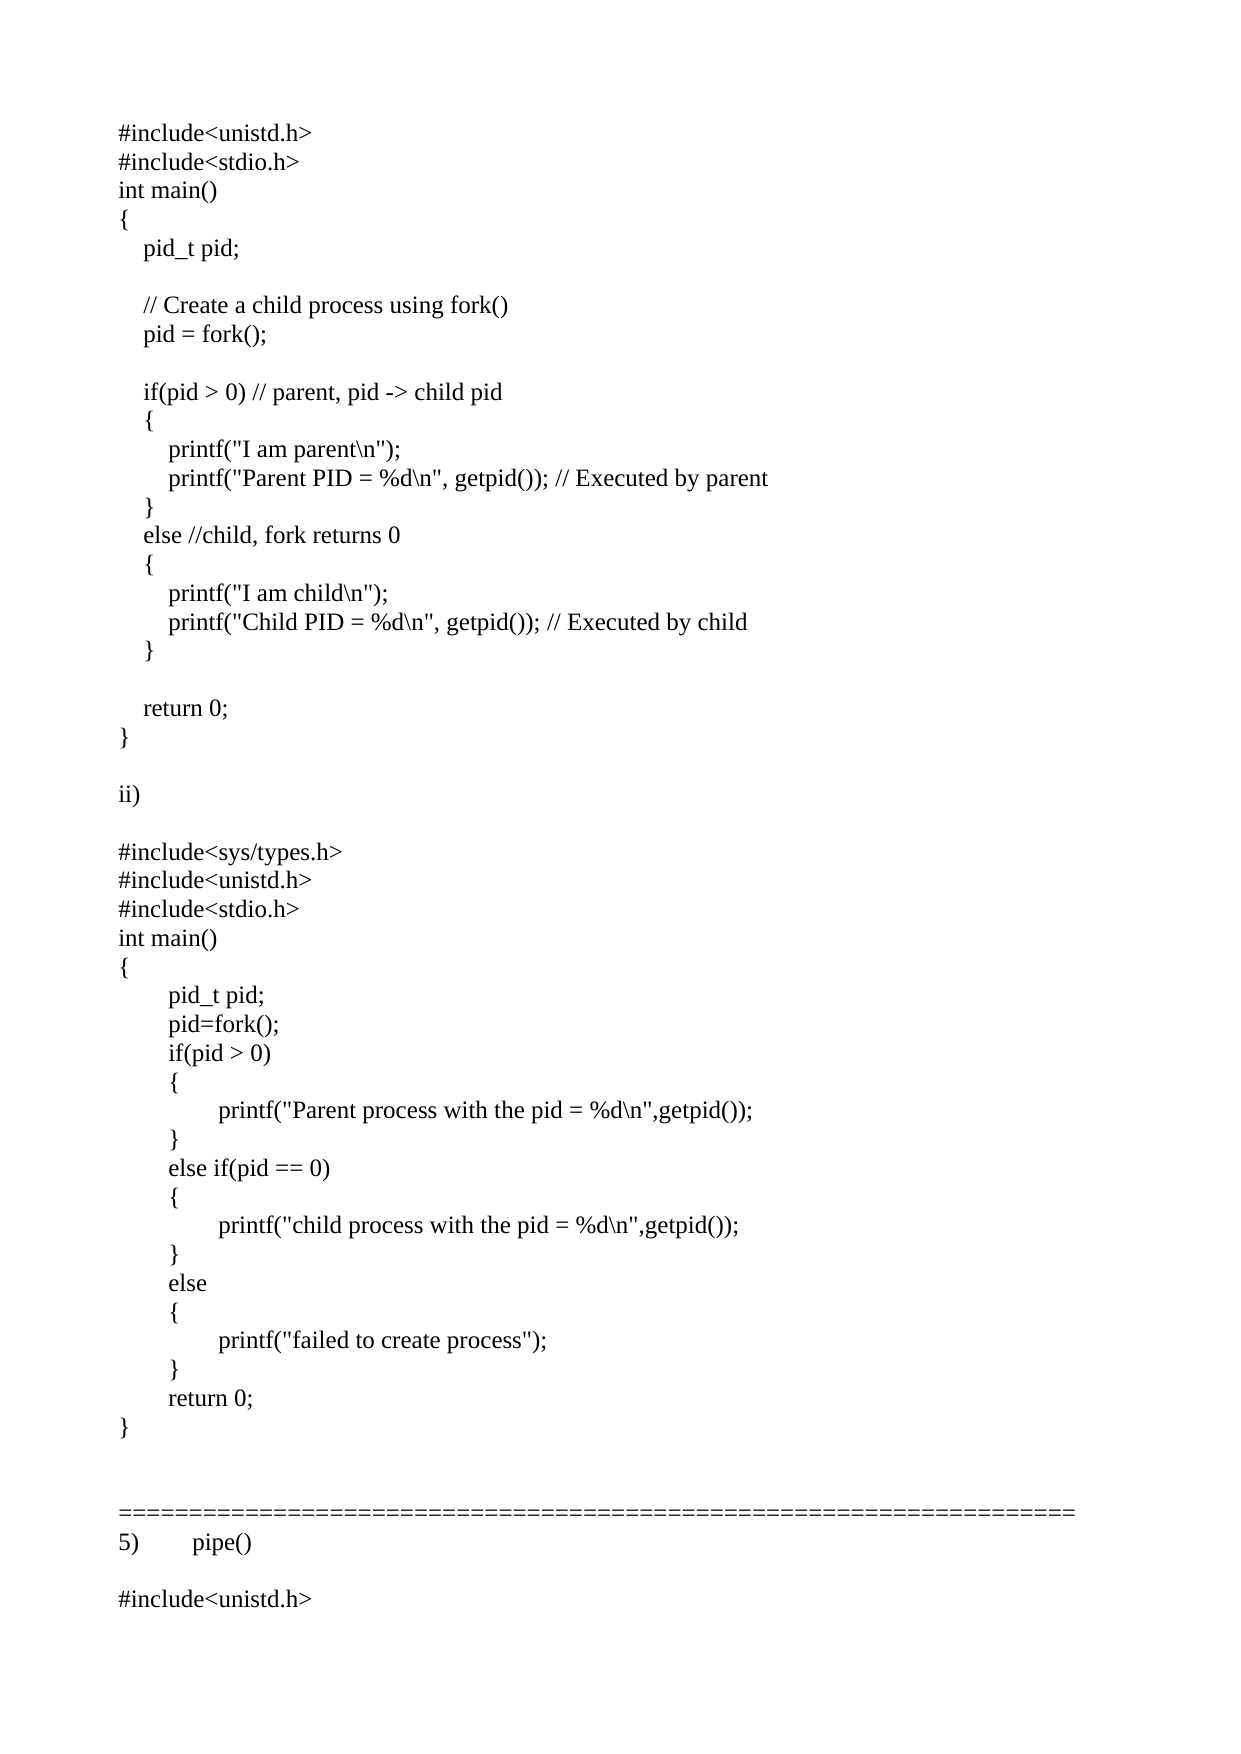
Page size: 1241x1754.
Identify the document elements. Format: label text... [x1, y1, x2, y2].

text pid=fork(); [118, 1009, 1122, 1038]
text printf("Parent PID = %d\n", getpid()); // Executed by parent [118, 463, 1122, 492]
text 5) pipe() [118, 1527, 1122, 1556]
text } [118, 722, 1122, 751]
text int main() [118, 176, 1122, 204]
text { [118, 1182, 1122, 1211]
text if(pid > 0) // parent, pid -> child pid [118, 377, 1122, 406]
text printf("failed to create process"); [118, 1326, 1122, 1354]
text { [118, 549, 1122, 578]
text #include<unistd.h> [118, 866, 1122, 894]
text #include<unistd.h> [118, 118, 1122, 147]
text { [118, 1067, 1122, 1096]
text } [118, 1239, 1122, 1268]
text } [118, 492, 1122, 521]
text ==================================================================== [118, 1498, 1122, 1527]
text } [118, 1354, 1122, 1383]
text #include<stdio.h> [118, 894, 1122, 923]
text #include<stdio.h> [118, 147, 1122, 176]
text printf("I am parent\n"); [118, 434, 1122, 463]
text else //child, fork returns 0 [118, 521, 1122, 549]
text } [118, 1124, 1122, 1153]
text else if(pid == 0) [118, 1153, 1122, 1182]
text return 0; [118, 693, 1122, 722]
text int main() [118, 923, 1122, 952]
text printf("Child PID = %d\n", getpid()); // Executed by child [118, 607, 1122, 636]
text { [118, 204, 1122, 233]
text // Create a child process using fork() [118, 291, 1122, 319]
text pid = fork(); [118, 319, 1122, 348]
text printf("Parent process with the pid = %d\n",getpid()); [118, 1096, 1122, 1124]
text } [118, 636, 1122, 664]
text printf("I am child\n"); [118, 578, 1122, 607]
text #include<unistd.h> [118, 1584, 1122, 1613]
text { [118, 1297, 1122, 1326]
text ii) [118, 779, 1122, 808]
text { [118, 406, 1122, 434]
text if(pid > 0) [118, 1038, 1122, 1067]
text return 0; [118, 1383, 1122, 1412]
text } [118, 1412, 1122, 1441]
text else [118, 1268, 1122, 1297]
text printf("child process with the pid = %d\n",getpid()); [118, 1211, 1122, 1239]
text pid_t pid; [118, 233, 1122, 262]
text { [118, 952, 1122, 981]
text #include<sys/types.h> [118, 837, 1122, 866]
text pid_t pid; [118, 981, 1122, 1009]
